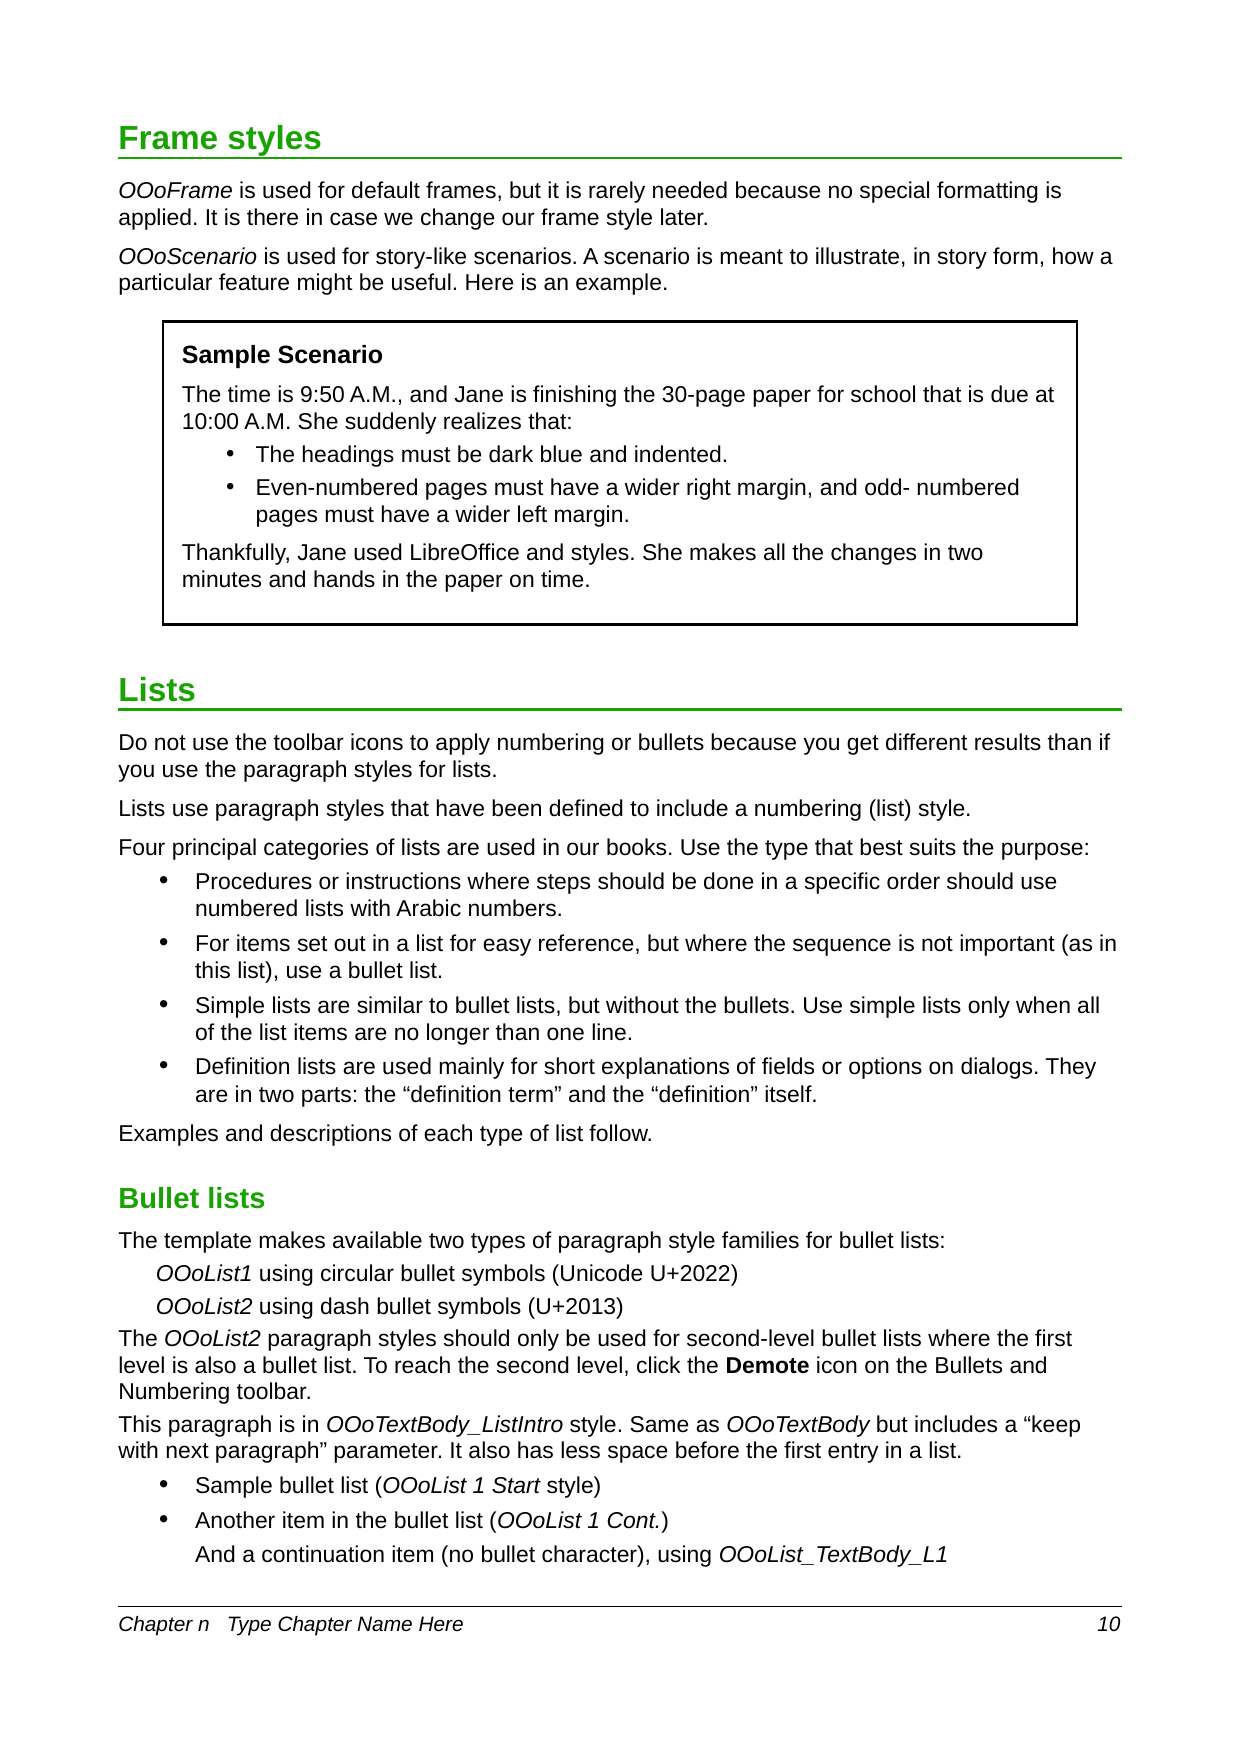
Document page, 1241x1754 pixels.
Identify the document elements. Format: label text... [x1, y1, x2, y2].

list Definition lists are used mainly for short explanations of fields or options on dialogs. They are in two parts: the “definition term” and the “definition” itself. [156, 1052, 1122, 1107]
text Sample Scenario [182, 340, 1058, 369]
list For items set out in a list for easy reference, but where the sequence is not important (as in this list), use a bullet list. [156, 928, 1122, 983]
text Thankfully, Jane used LibreOffice and styles. She makes all the changes in two minutes and hands in the paper on time. [182, 539, 1058, 592]
list The time is 9:50 A.M., and Jane is finishing the 30-page paper for school that is due at 10:00 A.M. She suddenly realizes that: [182, 381, 1058, 434]
text Lists use paragraph styles that have been defined to include a numbering (list) style. [118, 794, 1122, 821]
text OOoFrame is used for default frames, but it is rarely needed because no special formatting is applied. It is there in case we change our frame style later. [118, 177, 1122, 230]
subtitle Bullet lists [118, 1181, 1122, 1215]
list Simple lists are similar to bullet lists, but without the bullets. Use simple lists only when all of the list items are no longer than one line. [156, 990, 1122, 1045]
list And a continuation item (no bullet character), using OOoList_TextBody_L1 [195, 1541, 1122, 1567]
list The OOoList2 paragraph styles should only be used for second-level bullet lists where the first level is also a bullet list. To reach the second level, click the Demote icon on the Bullets and Numbering toolbar. [118, 1325, 1122, 1404]
list Sample bullet list (OOoList 1 Start style) [156, 1470, 1122, 1499]
list OOoList1 using circular bullet symbols (Unicode U+2022) [156, 1260, 1122, 1286]
list This paragraph is in OOoTextBody_ListIntro style. Same as OOoTextBody but includes a “keep with next paragraph” parameter. It also has less space before the first entry in a list. [118, 1411, 1122, 1463]
subtitle Frame styles [118, 118, 1122, 157]
subtitle Lists [118, 670, 1122, 708]
list The template makes available two types of paragraph style families for bullet lists: [118, 1227, 1122, 1254]
list Procedures or instructions where steps should be done in a specific order should use numbered lists with Arabic numbers. [156, 866, 1122, 922]
text Examples and descriptions of each type of list follow. [118, 1119, 1122, 1146]
list Four principal categories of lists are used in our books. Use the type that best suits the purpose: [118, 833, 1122, 860]
list Another item in the bullet list (OOoList 1 Cont.) [156, 1505, 1122, 1534]
list OOoList2 using dash bullet symbols (U+2013) [156, 1293, 1122, 1319]
text Do not use the toolbar icons to apply numbering or bullets because you get different results than if you use the paragraph styles for lists. [118, 729, 1122, 782]
text OOoScenario is used for story-like scenarios. A scenario is meant to illustrate, in story form, how a particular feature might be useful. Here is an example. [118, 243, 1122, 295]
list The headings must be dark blue and indented. [226, 441, 1058, 467]
list Even-numbered pages must have a wider right margin, and odd- numbered pages must have a wider left margin. [226, 474, 1058, 527]
